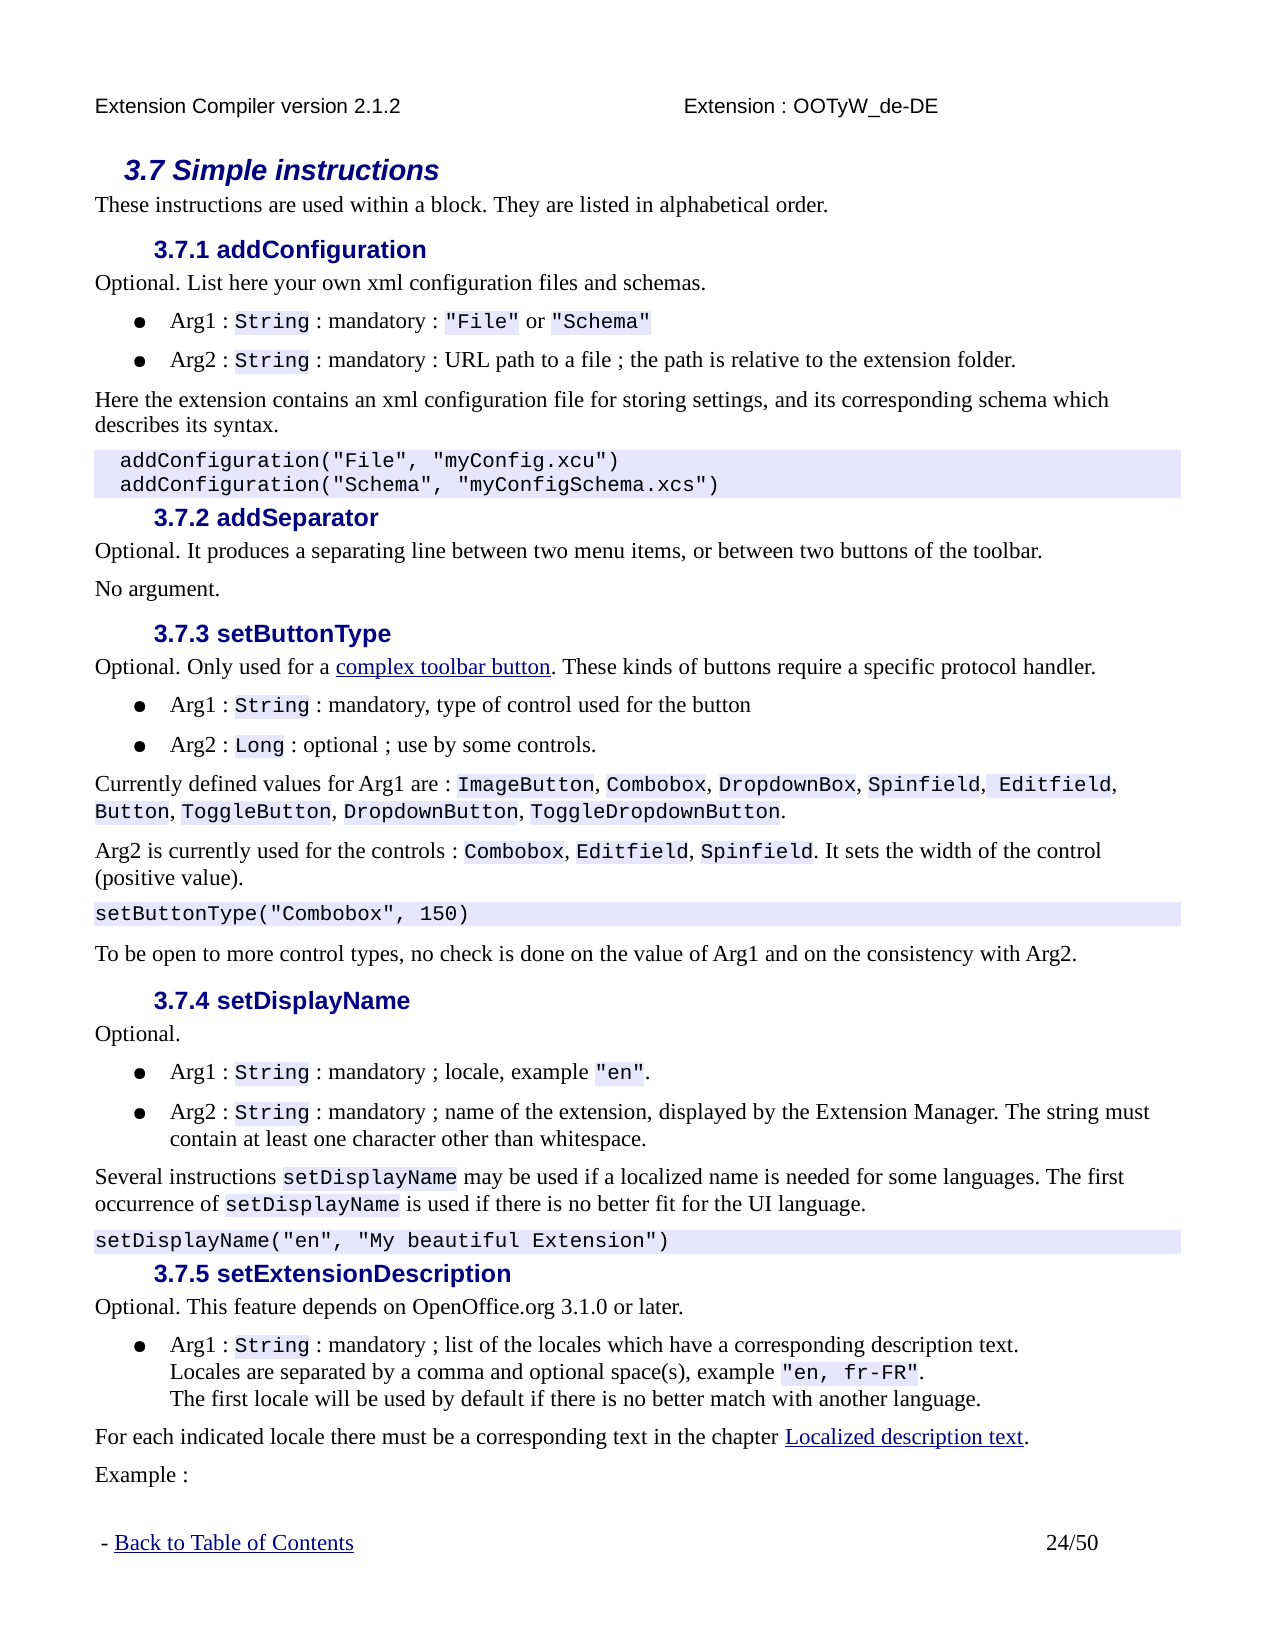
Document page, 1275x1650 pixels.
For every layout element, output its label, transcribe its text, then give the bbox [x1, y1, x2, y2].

text Optional. List here your own xml configuration files and schemas. [94, 270, 1181, 295]
list Arg1 : String : mandatory : "File" or "Schema" [132, 308, 1181, 335]
list Arg1 : String : mandatory ; list of the locales which have a corresponding description text. Locales are separated by a comma and optional space(s), example "en, fr-FR". The first locale will be used by default if there is no better match with another language. [132, 1332, 1181, 1411]
text Currently defined values for Arg1 are : ImageButton, Combobox, DropdownBox, Spinfield, Editfield, Button, ToggleButton, DropdownButton, ToggleDropdownButton. [94, 771, 1181, 825]
text For each indicated locale there must be a corresponding text in the chapter Localized description text. [94, 1424, 1181, 1449]
list Arg2 : String : mandatory ; name of the extension, displayed by the Extension Manager. The string must contain at least one character other than whitespace. [132, 1098, 1181, 1151]
text To be open to more control types, no check is done on the value of Arg1 and on the consistency with Arg2. [94, 941, 1181, 967]
subtitle setButtonType [153, 620, 1181, 648]
subtitle Simple instructions [124, 153, 1181, 186]
list Arg2 : Long : optional ; use by some controls. [132, 732, 1181, 758]
text No argument. [94, 576, 1181, 602]
text addConfiguration("Schema", "myConfigSchema.xcs") [94, 474, 1181, 498]
list Arg1 : String : mandatory ; locale, example "en". [132, 1059, 1181, 1086]
text setDisplayName("en", "My beautiful Extension") [94, 1230, 1181, 1254]
text setButtonType("Combobox", 150) [94, 902, 1181, 926]
text Optional. [94, 1021, 1181, 1047]
subtitle setExtensionDescription [153, 1260, 1181, 1288]
list Arg2 : String : mandatory : URL path to a file ; the path is relative to the extension folder. [132, 347, 1181, 374]
text Optional. This feature depends on OpenOffice.org 3.1.0 or later. [94, 1294, 1181, 1319]
text Here the extension contains an xml configuration file for storing settings, and its corresponding schema which describes its syntax. [94, 387, 1181, 438]
text addConfiguration("File", "myConfig.xcu") [94, 450, 1181, 474]
text Optional. Only used for a complex toolbar button. These kinds of buttons require a specific protocol handler. [94, 654, 1181, 679]
subtitle addConfiguration [153, 236, 1181, 264]
subtitle addSeparator [153, 504, 1181, 532]
text Optional. It produces a separating line between two menu items, or between two buttons of the toolbar. [94, 538, 1181, 564]
subtitle setDisplayName [153, 987, 1181, 1015]
text Arg2 is currently used for the controls : Combobox, Editfield, Spinfield. It sets the width of the control (positive value). [94, 837, 1181, 890]
text These instructions are used within a block. They are listed in alphabetical order. [94, 192, 1181, 217]
text Example : [94, 1462, 1181, 1487]
text Several instructions setDisplayName may be used if a localized name is needed for some languages. The first occurrence of setDisplayName is used if there is no better fit for the UI language. [94, 1163, 1181, 1217]
list Arg1 : String : mandatory, type of control used for the button [132, 692, 1181, 719]
